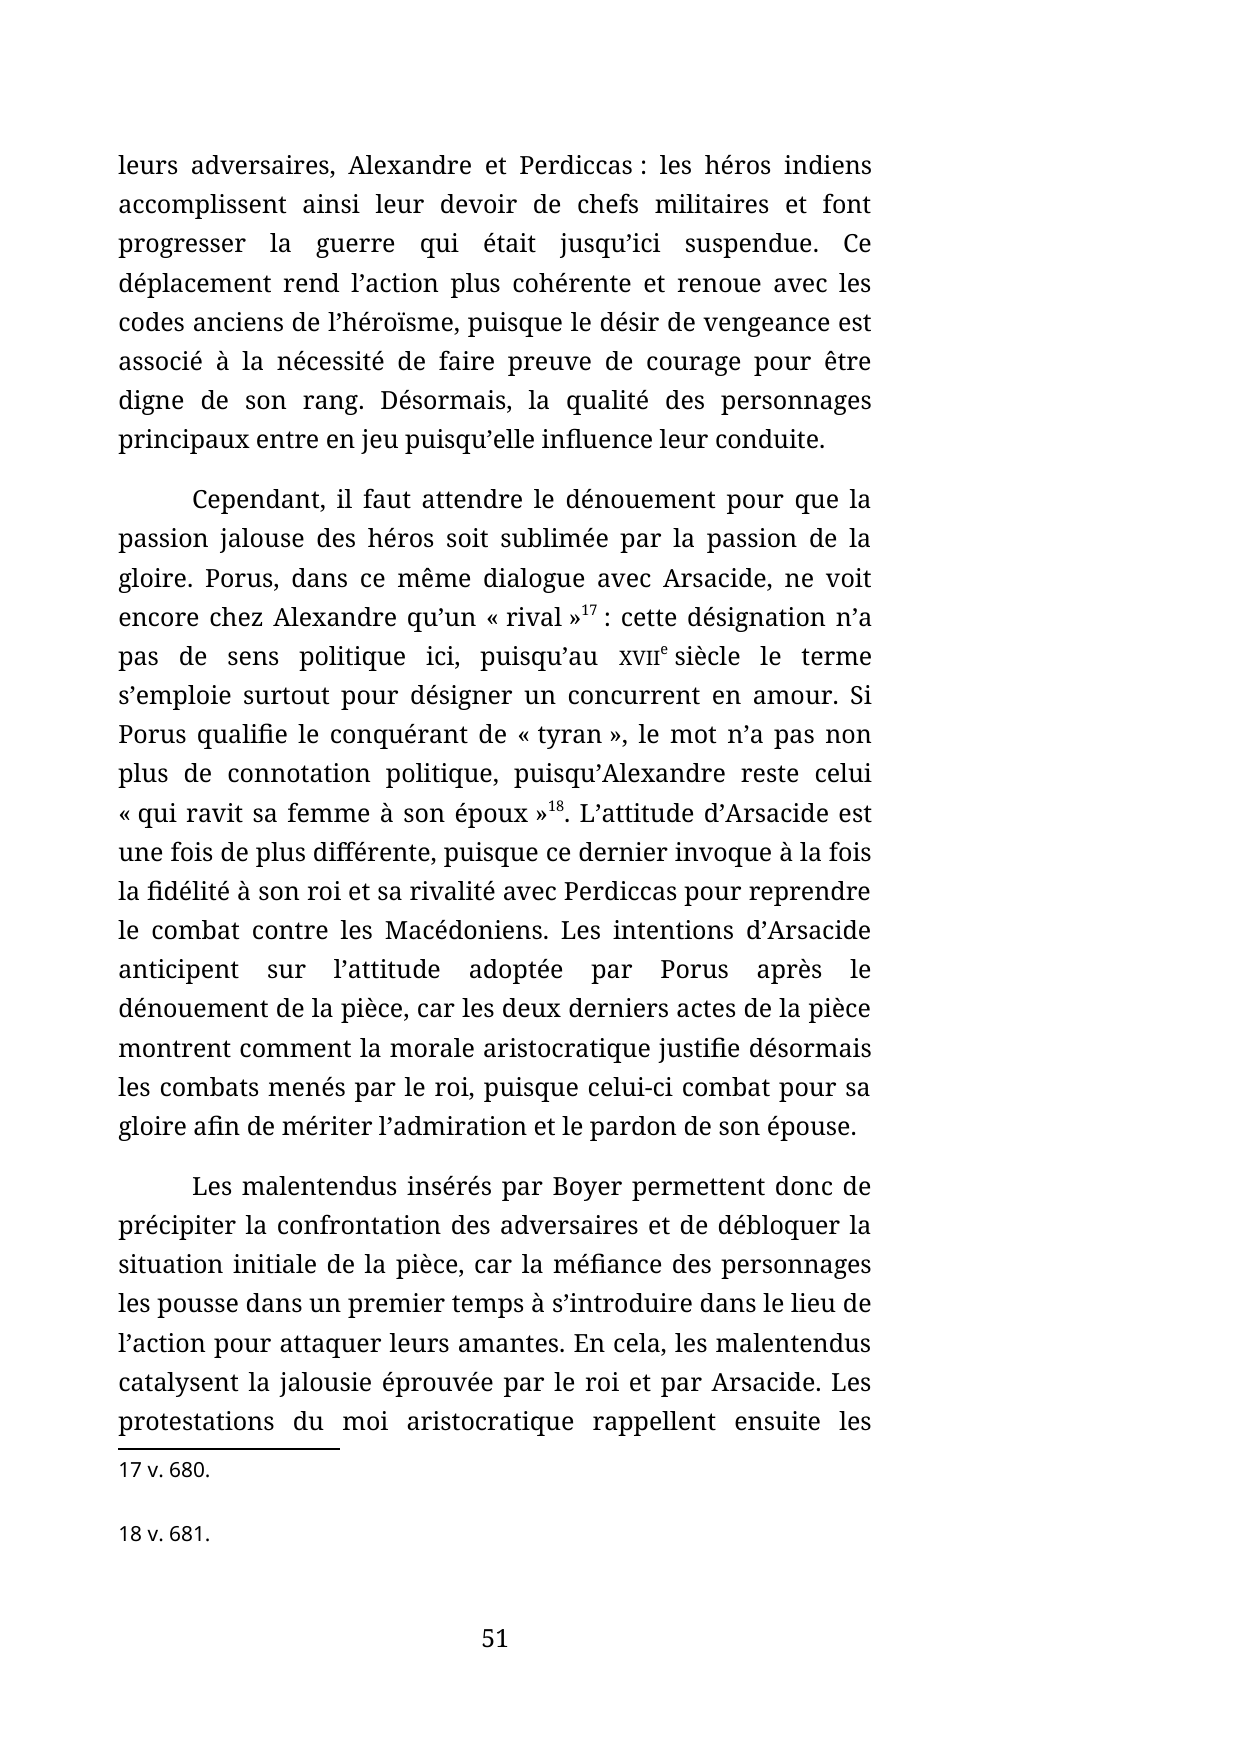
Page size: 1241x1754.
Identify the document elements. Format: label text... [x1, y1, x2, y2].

text Les malentendus insérés par Boyer permettent donc de précipiter la confrontation des adversaires et de débloquer la situation initiale de la pièce, car la méfiance des personnages les pousse dans un premier temps à s’introduire dans le lieu de l’action pour attaquer leurs amantes. En cela, les malentendus catalysent la jalousie éprouvée par le roi et par Arsacide. Les protestations du moi aristocratique rappellent ensuite les [118, 1168, 872, 1438]
text Cependant, il faut attendre le dénouement pour que la passion jalouse des héros soit sublimée par la passion de la gloire. Porus, dans ce même dialogue avec Arsacide, ne voit encore chez Alexandre qu’un « rival » : cette désignation n’a pas de sens politique ici, puisqu’au xviie siècle le terme s’emploie surtout pour désigner un concurrent en amour. Si Porus qualifie le conquérant de « tyran », le mot n’a pas non plus de connotation politique, puisqu’Alexandre reste celui « qui ravit sa femme à son époux ». L’attitude d’Arsacide est une fois de plus différente, puisque ce dernier invoque à la fois la fidélité à son roi et sa rivalité avec Perdiccas pour reprendre le combat contre les Macédoniens. Les intentions d’Arsacide anticipent sur l’attitude adoptée par Porus après le dénouement de la pièce, car les deux derniers actes de la pièce montrent comment la morale aristocratique justifie désormais les combats menés par le roi, puisque celui-ci combat pour sa gloire afin de mériter l’admiration et le pardon de son épouse. [118, 482, 872, 1143]
text v. 681. [118, 1519, 872, 1547]
text v. 680. [118, 1455, 872, 1484]
text leurs adversaires, Alexandre et Perdiccas : les héros indiens accomplissent ainsi leur devoir de chefs militaires et font progresser la guerre qui était jusqu’ici suspendue. Ce déplacement rend l’action plus cohérente et renoue avec les codes anciens de l’héroïsme, puisque le désir de vengeance est associé à la nécessité de faire preuve de courage pour être digne de son rang. Désormais, la qualité des personnages principaux entre en jeu puisqu’elle influence leur conduite. [118, 148, 872, 456]
